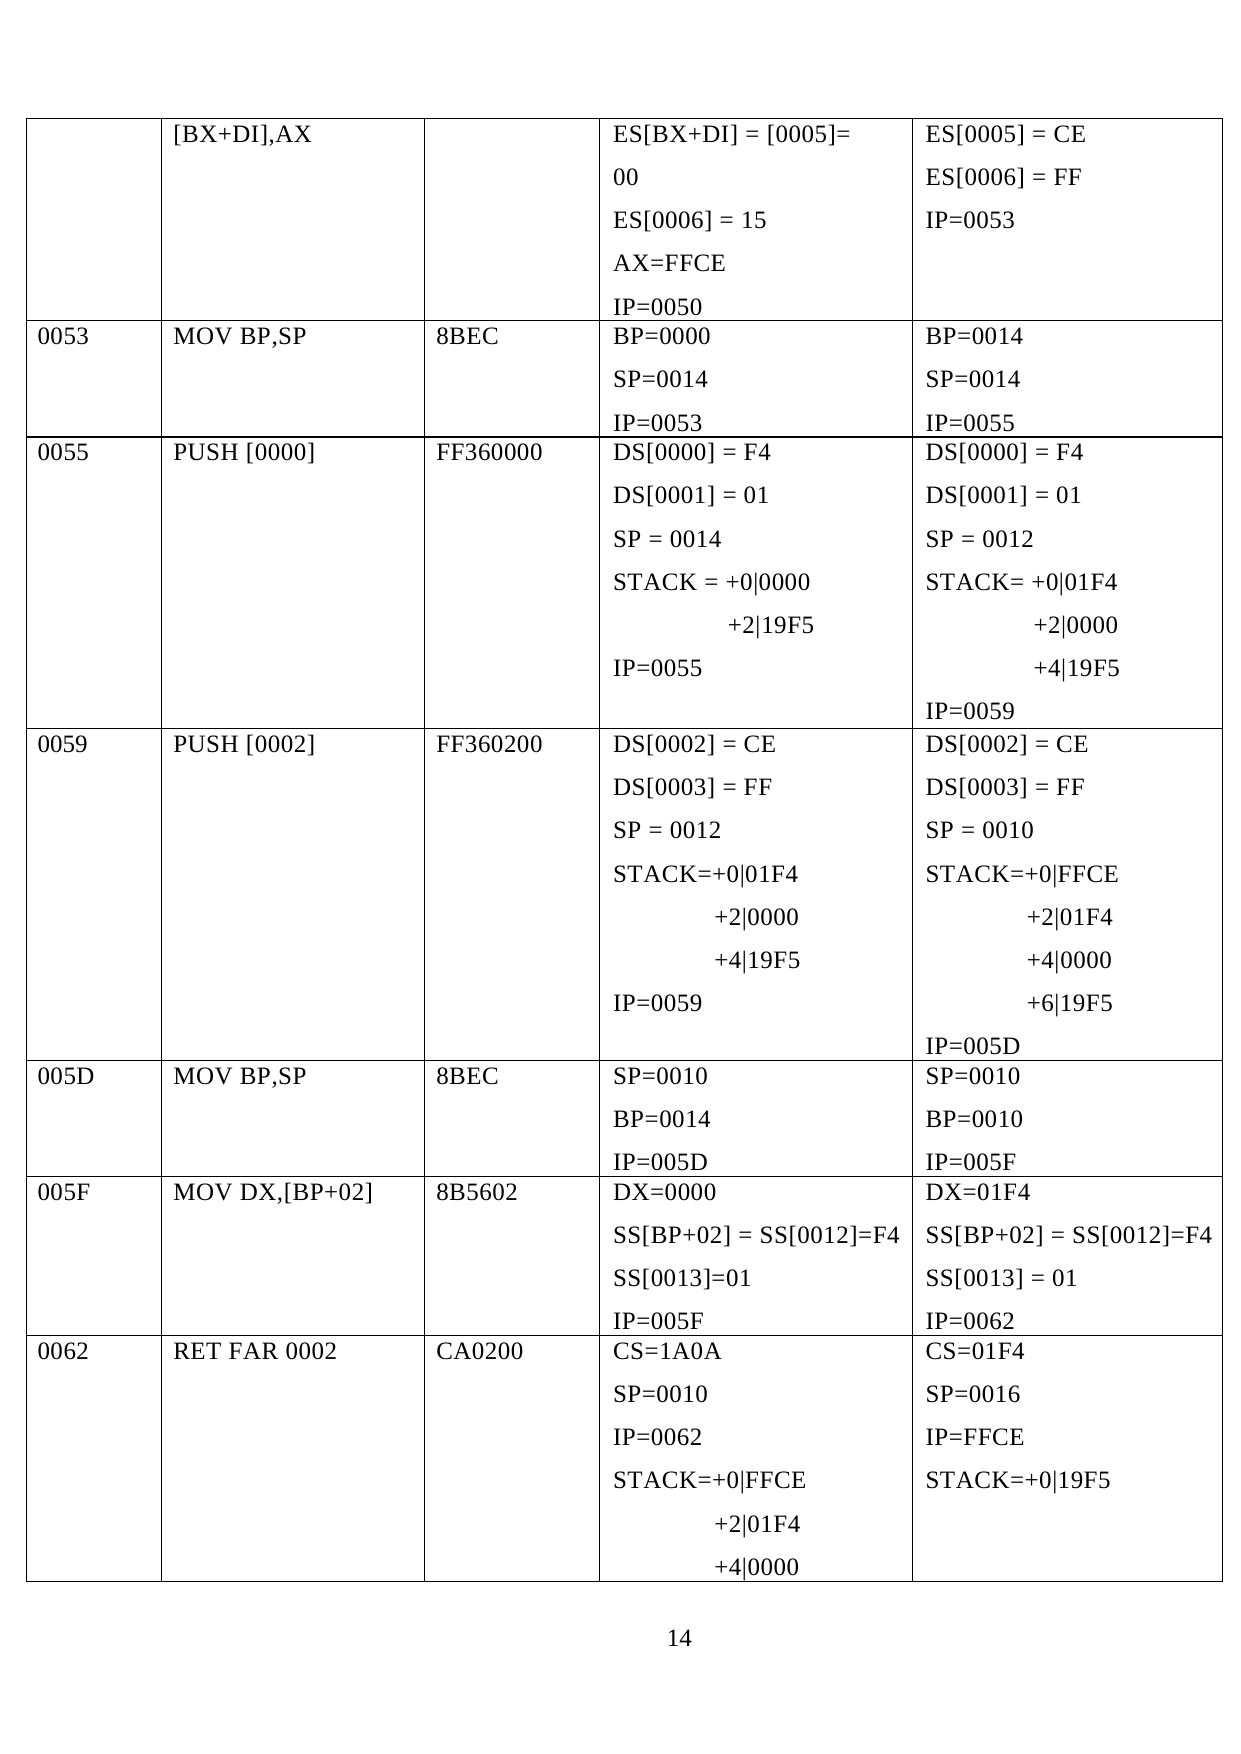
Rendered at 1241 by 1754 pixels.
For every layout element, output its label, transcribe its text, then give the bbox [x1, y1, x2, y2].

table_cell FF360000 [425, 438, 599, 728]
table_cell 005D [27, 1061, 161, 1176]
table_cell Ds[0000] = F4 ds[0001] = 01 SP = 0012 STACK= +0|01F4 +2|0000 +4|19F5 IP=0059 [913, 438, 1222, 728]
table_cell 0055 [27, 438, 161, 728]
table_cell DX=0000 ss[BP+02] = ss[0012]=f4 ss[0013]=01 IP=005F [600, 1177, 912, 1335]
table_cell BP=0000 SP=0014 IP=0053 [600, 321, 912, 436]
table_cell DX=01f4 ss[BP+02] = ss[0012]=f4 ss[0013] = 01 ip=0062 [913, 1177, 1222, 1335]
table_cell 8BEC [425, 321, 599, 436]
table_cell es[0005] = CE es[0006] = FF IP=0053 [913, 119, 1222, 320]
table_cell 8B5602 [425, 1177, 599, 1335]
table_cell PUSH [0002] [162, 729, 424, 1060]
table_cell 005F [27, 1177, 161, 1335]
table_cell cs=01F4 sp=0016 ip=ffce stack=+0|19F5 [913, 1336, 1222, 1581]
table_cell MOV BP,SP [162, 321, 424, 436]
table_cell ds[0000] = F4 ds[0001] = 01 SP = 0014 STACK = +0|0000 +2|19F5 IP=0055 [600, 438, 912, 728]
table_cell 0059 [27, 729, 161, 1060]
table_cell [BX+DI],AX [162, 119, 424, 320]
table_cell SP=0010 BP=0010 IP=005F [913, 1061, 1222, 1176]
table_cell es[BX+DI] = [0005]= 00 es[0006] = 15 AX=FFCE IP=0050 [600, 119, 912, 320]
table_cell MOV DX,[BP+02] [162, 1177, 424, 1335]
table_cell Ds[0002] = CE ds[0003] = FF SP = 0010 STACK=+0|FFCE +2|01F4 +4|0000 +6|19F5 IP=005D [913, 729, 1222, 1060]
table_cell cs=1A0A sp=0010 ip=0062 STACK=+0|FFCE +2|01F4 +4|0000 [600, 1336, 912, 1581]
table_cell PUSH [0000] [162, 438, 424, 728]
table_cell ca0200 [425, 1336, 599, 1581]
table_cell BP=0014 SP=0014 IP=0055 [913, 321, 1222, 436]
table_cell 0053 [27, 321, 161, 436]
table_cell [425, 119, 599, 320]
table_cell MOV BP,SP [162, 1061, 424, 1176]
table_cell [27, 119, 161, 320]
table_cell FF360200 [425, 729, 599, 1060]
table_cell SP=0010 BP=0014 IP=005D [600, 1061, 912, 1176]
table_cell Ret far 0002 [162, 1336, 424, 1581]
table_cell 0062 [27, 1336, 161, 1581]
table_cell ds[0002] = CE ds[0003] = FF SP = 0012 STACK=+0|01F4 +2|0000 +4|19F5 IP=0059 [600, 729, 912, 1060]
table_cell 8BEC [425, 1061, 599, 1176]
